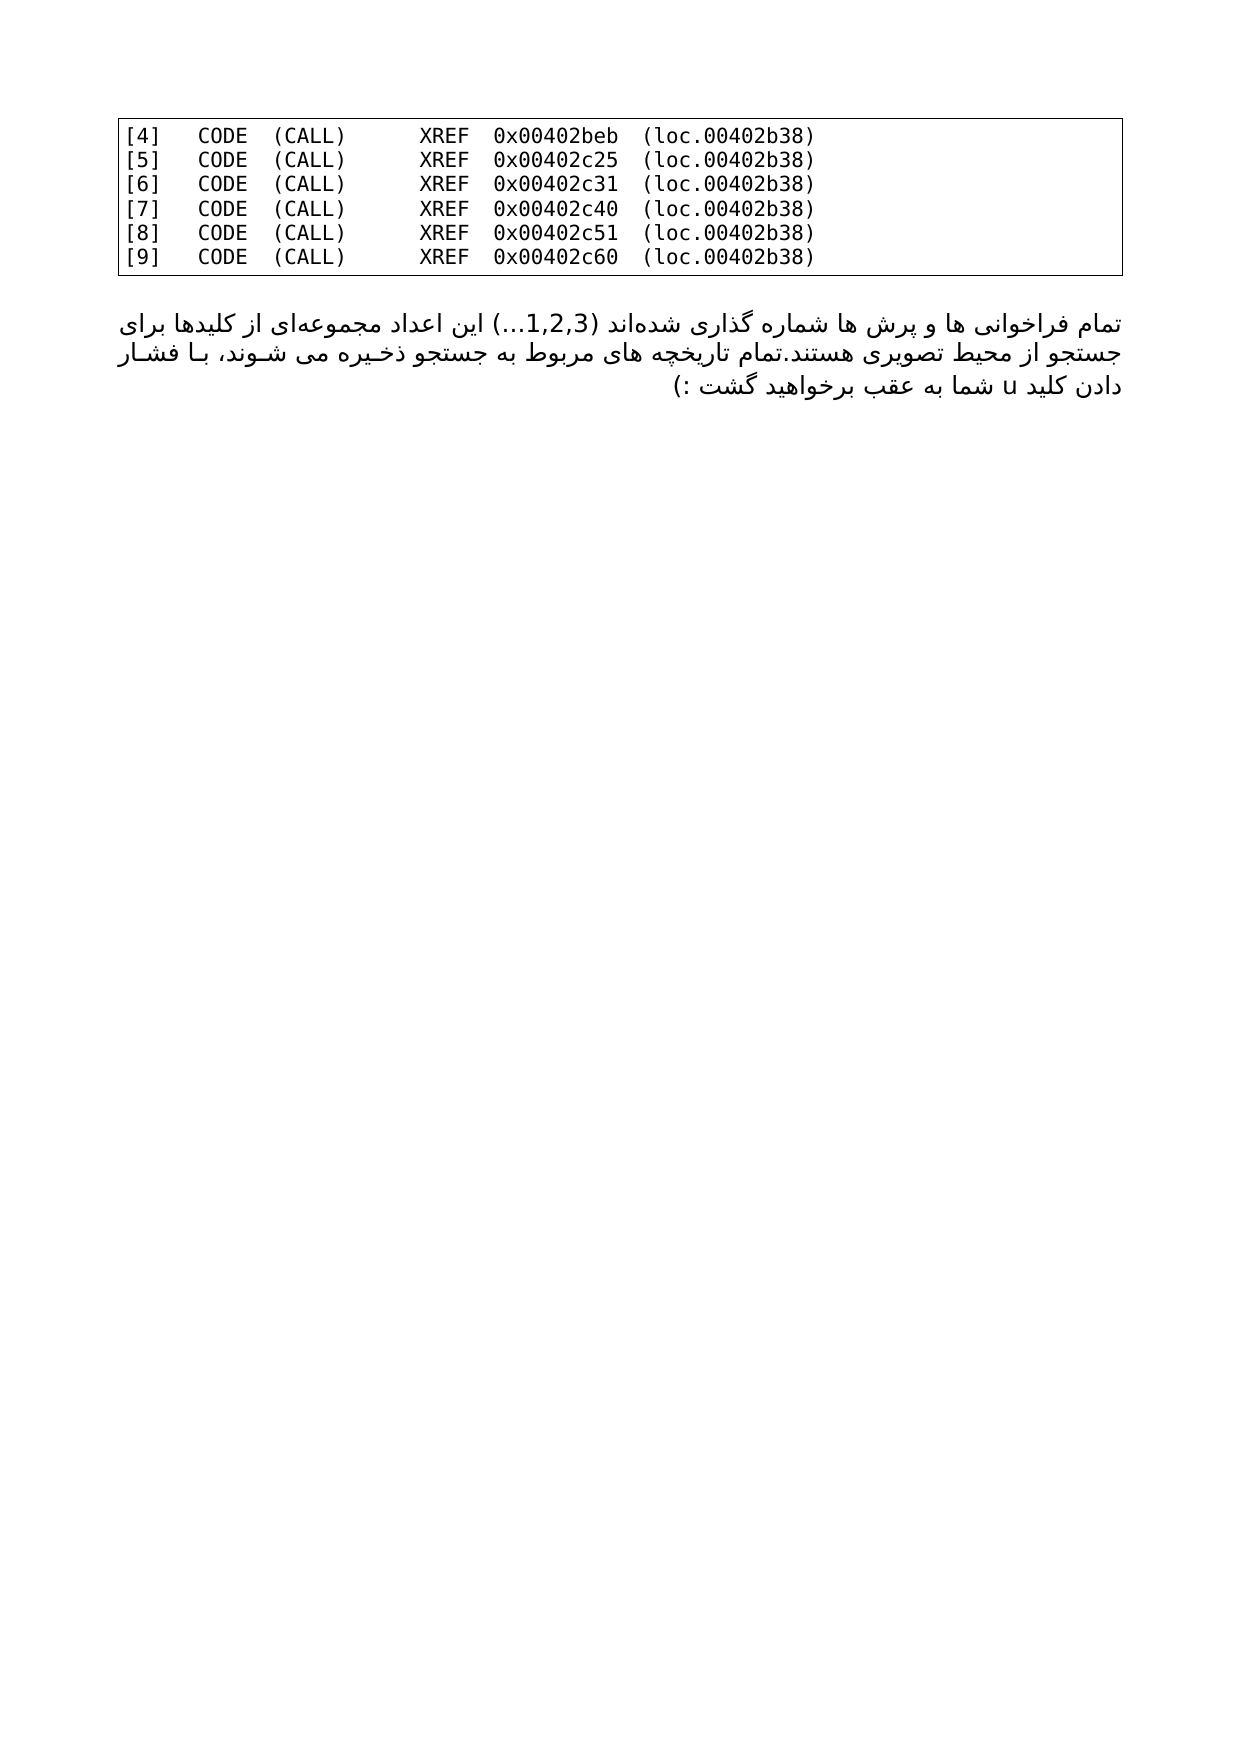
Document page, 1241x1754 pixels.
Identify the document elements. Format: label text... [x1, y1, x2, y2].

text تمام فراخوانی ها و پرش ها شماره گذاری شده‌اند (1,2,3...) این اعداد مجموعه‌ای از کلیدها برای جستجو از محیط تصویری هستند.تمام تاریخچه های مربوط به جستجو ذخیره می شوند، با فشار دادن کلید u شما به عقب برخواهید گشت :) [118, 309, 1122, 402]
table_header [4] CODE (CALL) XREF 0x00402beb (loc.00402b38) [5] CODE (CALL) XREF 0x00402c25 (loc.00402b38) [6] CODE (CALL) XREF 0x00402c31 (loc.00402b38) [7] CODE (CALL) XREF 0x00402c40 (loc.00402b38) [8] CODE (CALL) XREF 0x00402c51 (loc.00402b38) [9] CODE (CALL) XREF 0x00402c60 (loc.00402b38) [119, 119, 1122, 275]
